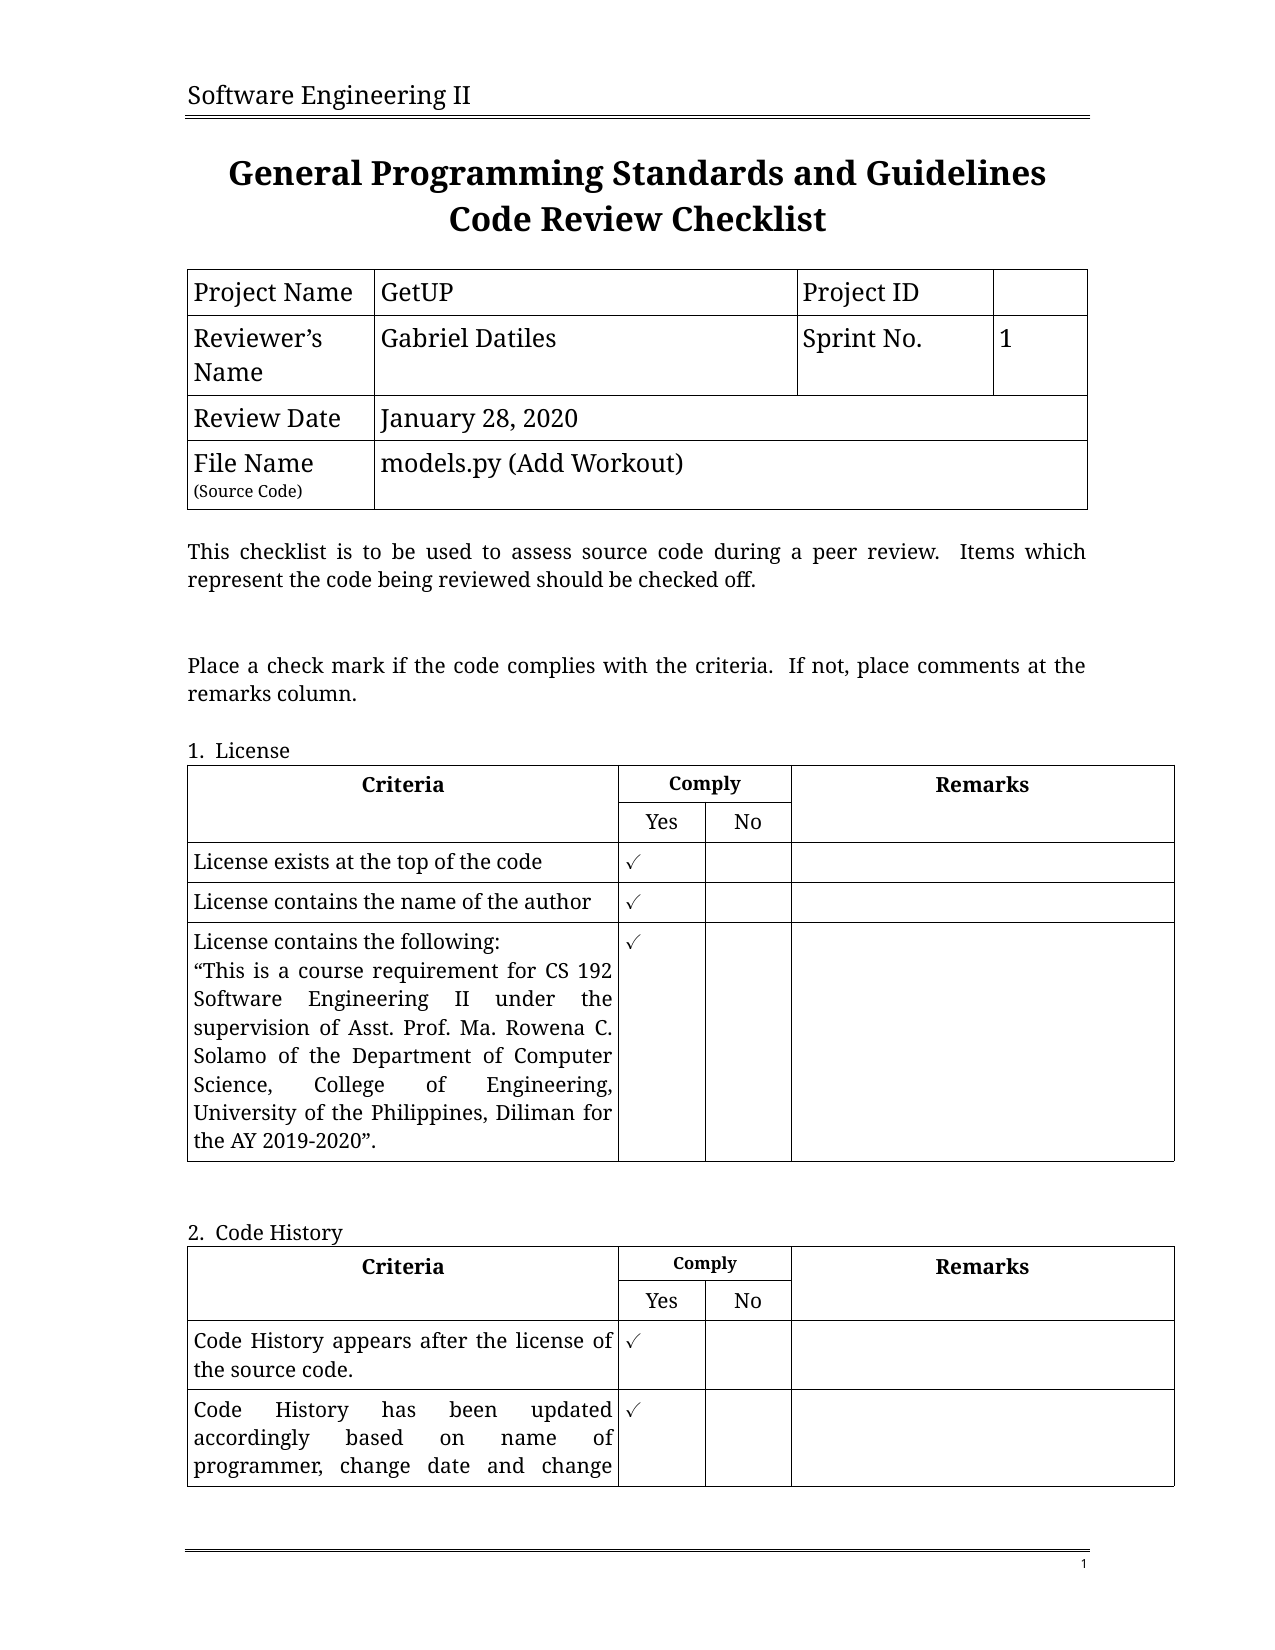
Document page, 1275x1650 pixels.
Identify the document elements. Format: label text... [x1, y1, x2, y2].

table_cell Sprint No. [798, 316, 993, 394]
table_cell Code History appears after the license of the source code. [188, 1321, 618, 1389]
table_cell License contains the name of the author [188, 883, 618, 922]
table_cell [792, 843, 1174, 882]
text This checklist is to be used to assess source code during a peer review. Items which represent the code being reviewed should be checked off. [187, 537, 1087, 594]
table_cell [706, 923, 791, 1161]
table_cell Gabriel Datiles [375, 316, 797, 394]
table_header Remarks [792, 1247, 1174, 1320]
table_cell [706, 843, 791, 882]
table_cell [706, 1390, 791, 1486]
text 1. License [187, 736, 1087, 764]
table_cell 1 [994, 316, 1087, 394]
table_cell License exists at the top of the code [188, 843, 618, 882]
table_header [994, 270, 1087, 315]
table_cell ✓ [619, 843, 705, 882]
table_cell [792, 1390, 1174, 1486]
table_cell No [706, 1281, 791, 1320]
table_cell [706, 883, 791, 922]
table_header Comply [619, 766, 791, 802]
table_cell Reviewer’s Name [188, 316, 374, 394]
table_cell File Name (Source Code) [188, 441, 374, 508]
table_cell ✓ [619, 923, 705, 1161]
table_cell Review Date [188, 396, 374, 440]
text Place a check mark if the code complies with the criteria. If not, place comments at the remarks column. [187, 651, 1087, 708]
table_cell License contains the following: “This is a course requirement for CS 192 Software Engineering II under the supervision of Asst. Prof. Ma. Rowena C. Solamo of the Department of Computer Science, College of Engineering, University of the Philippines, Diliman for the AY 2019-2020”. [188, 923, 618, 1161]
table_cell Yes [619, 1281, 705, 1320]
table_cell ✓ [619, 1390, 705, 1486]
table_header Criteria [188, 1247, 618, 1320]
table_cell No [706, 803, 791, 842]
table_header Project ID [798, 270, 993, 315]
table_cell [792, 883, 1174, 922]
table_cell [792, 923, 1174, 1161]
table_cell [792, 1321, 1174, 1389]
table_cell models.py (Add Workout) [375, 441, 1087, 508]
table_cell Yes [619, 803, 705, 842]
table_header Remarks [792, 766, 1174, 842]
table_cell ✓ [619, 883, 705, 922]
table_header Comply [619, 1247, 791, 1280]
text General Programming Standards and Guidelines Code Review Checklist [187, 150, 1087, 241]
table_cell January 28, 2020 [375, 396, 1087, 440]
text 2. Code History [187, 1218, 1087, 1246]
table_cell [706, 1321, 791, 1389]
table_header GetUP [375, 270, 797, 315]
table_header Project Name [188, 270, 374, 315]
table_header Criteria [188, 766, 618, 842]
table_cell Code History has been updated accordingly based on name of programmer, change date and change [188, 1390, 618, 1486]
table_cell ✓ [619, 1321, 705, 1389]
